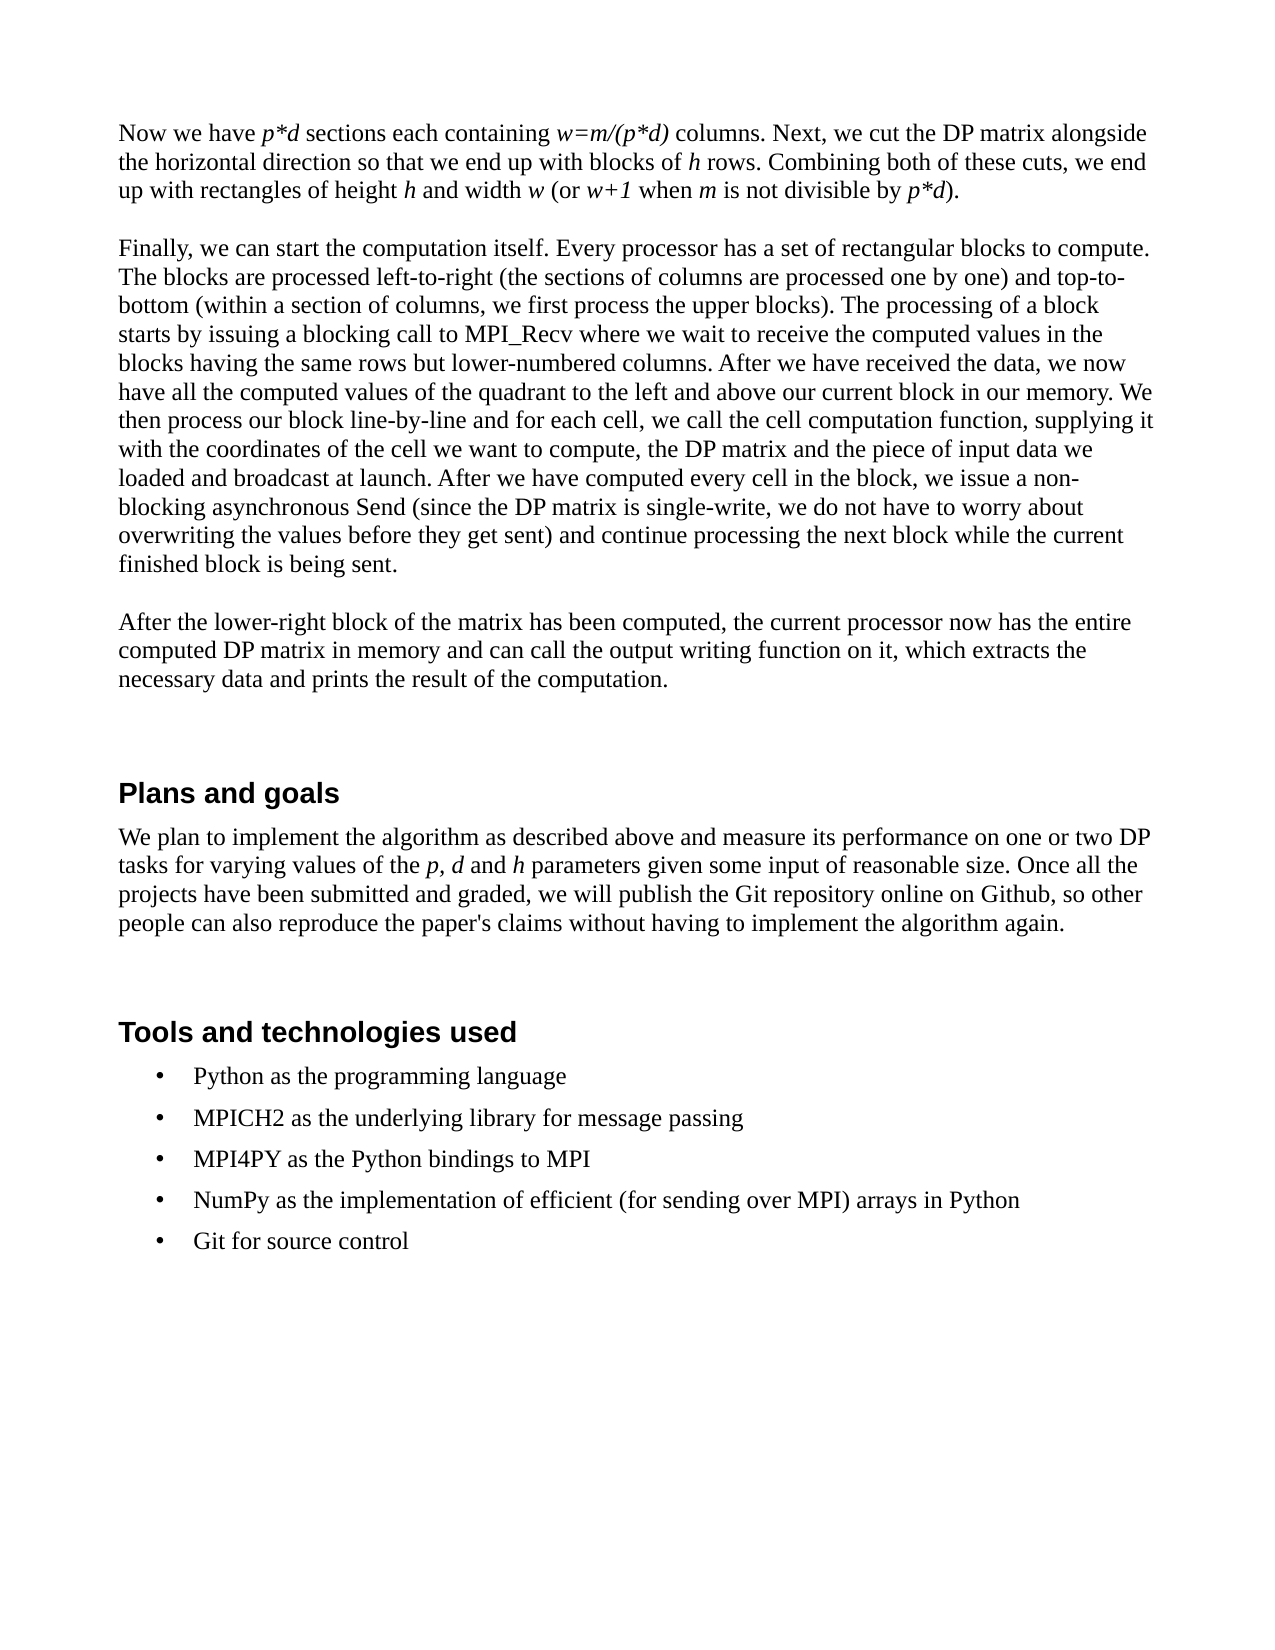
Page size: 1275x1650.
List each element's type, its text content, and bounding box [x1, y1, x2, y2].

list Now we have p*d sections each containing w=m/(p*d) columns. Next, we cut the DP matrix alongside the horizontal direction so that we end up with blocks of h rows. Combining both of these cuts, we end up with rectangles of height h and width w (or w+1 when m is not divisible by p*d). [118, 118, 1157, 204]
text We plan to implement the algorithm as described above and measure its performance on one or two DP tasks for varying values of the p, d and h parameters given some input of reasonable size. Once all the projects have been submitted and graded, we will publish the Git repository online on Github, so other people can also reproduce the paper's claims without having to implement the algorithm again. [118, 822, 1157, 937]
list MPI4PY as the Python bindings to MPI [156, 1144, 1157, 1173]
list Git for source control [156, 1226, 1157, 1255]
list NumPy as the implementation of efficient (for sending over MPI) arrays in Python [156, 1185, 1157, 1214]
list Finally, we can start the computation itself. Every processor has a set of rectangular blocks to compute. The blocks are processed left-to-right (the sections of columns are processed one by one) and top-to-bottom (within a section of columns, we first process the upper blocks). The processing of a block starts by issuing a blocking call to MPI_Recv where we wait to receive the computed values in the blocks having the same rows but lower-numbered columns. After we have received the data, we now have all the computed values of the quadrant to the left and above our current block in our memory. We then process our block line-by-line and for each cell, we call the cell computation function, supplying it with the coordinates of the cell we want to compute, the DP matrix and the piece of input data we loaded and broadcast at launch. After we have computed every cell in the block, we issue a non-blocking asynchronous Send (since the DP matrix is single-write, we do not have to worry about overwriting the values before they get sent) and continue processing the next block while the current finished block is being sent. [118, 233, 1157, 578]
subtitle Tools and technologies used [118, 1015, 1157, 1049]
list Python as the programming language [156, 1061, 1157, 1090]
list MPICH2 as the underlying library for message passing [156, 1103, 1157, 1131]
subtitle Plans and goals [118, 776, 1157, 809]
list After the lower-right block of the matrix has been computed, the current processor now has the entire computed DP matrix in memory and can call the output writing function on it, which extracts the necessary data and prints the result of the computation. [118, 607, 1157, 693]
